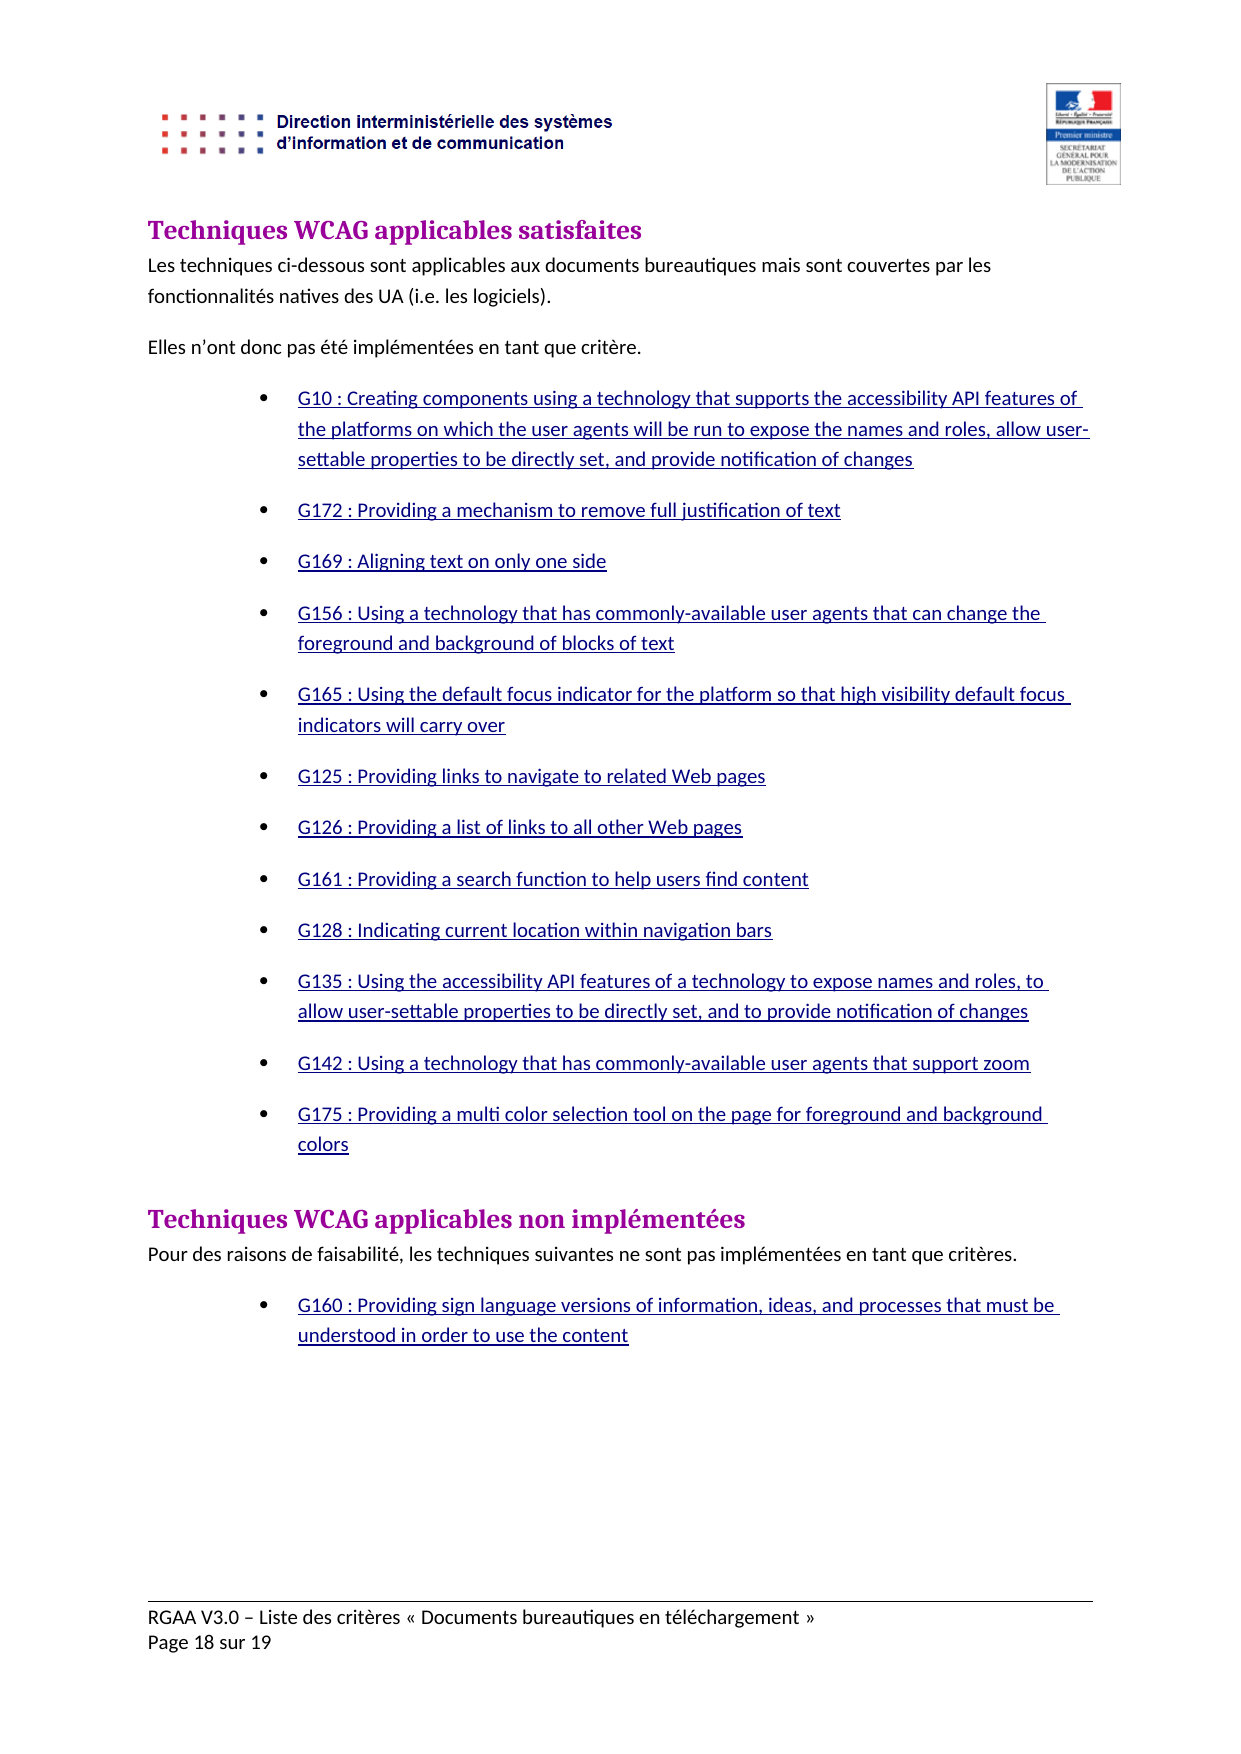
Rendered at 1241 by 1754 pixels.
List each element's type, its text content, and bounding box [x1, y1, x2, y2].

subtitle Techniques WCAG applicables non implémentées [148, 1204, 1093, 1235]
list G161 : Providing a search function to help users find content [260, 866, 1093, 891]
list G160 : Providing sign language versions of information, ideas, and processes that must be understood in order to use the content [260, 1292, 1093, 1348]
list G169 : Aligning text on only one side [260, 549, 1093, 574]
list G128 : Indicating current location within navigation bars [260, 917, 1093, 942]
list G142 : Using a technology that has commonly-available user agents that support zoom [260, 1050, 1093, 1075]
picture [147, 73, 1129, 195]
list G156 : Using a technology that has commonly-available user agents that can change the foreground and background of blocks of text [260, 600, 1093, 656]
text Elles n’ont donc pas été implémentées en tant que critère. [148, 334, 1093, 359]
list G175 : Providing a multi color selection tool on the page for foreground and background colors [260, 1101, 1093, 1157]
list G126 : Providing a list of links to all other Web pages [260, 814, 1093, 840]
list G172 : Providing a mechanism to remove full justification of text [260, 497, 1093, 523]
list G10 : Creating components using a technology that supports the accessibility API features of the platforms on which the user agents will be run to expose the names and roles, allow user-settable properties to be directly set, and provide notification of changes [260, 385, 1093, 472]
list G165 : Using the default focus indicator for the platform so that high visibility default focus indicators will carry over [260, 682, 1093, 737]
list G135 : Using the accessibility API features of a technology to expose names and roles, to allow user-settable properties to be directly set, and to provide notification of changes [260, 968, 1093, 1024]
text Les techniques ci-dessous sont applicables aux documents bureautiques mais sont couvertes par les fonctionnalités natives des UA (i.e. les logiciels). [148, 252, 1093, 308]
subtitle Techniques WCAG applicables satisfaites [148, 215, 1093, 246]
list G125 : Providing links to navigate to related Web pages [260, 763, 1093, 789]
text Pour des raisons de faisabilité, les techniques suivantes ne sont pas implémentées en tant que critères. [148, 1241, 1093, 1266]
